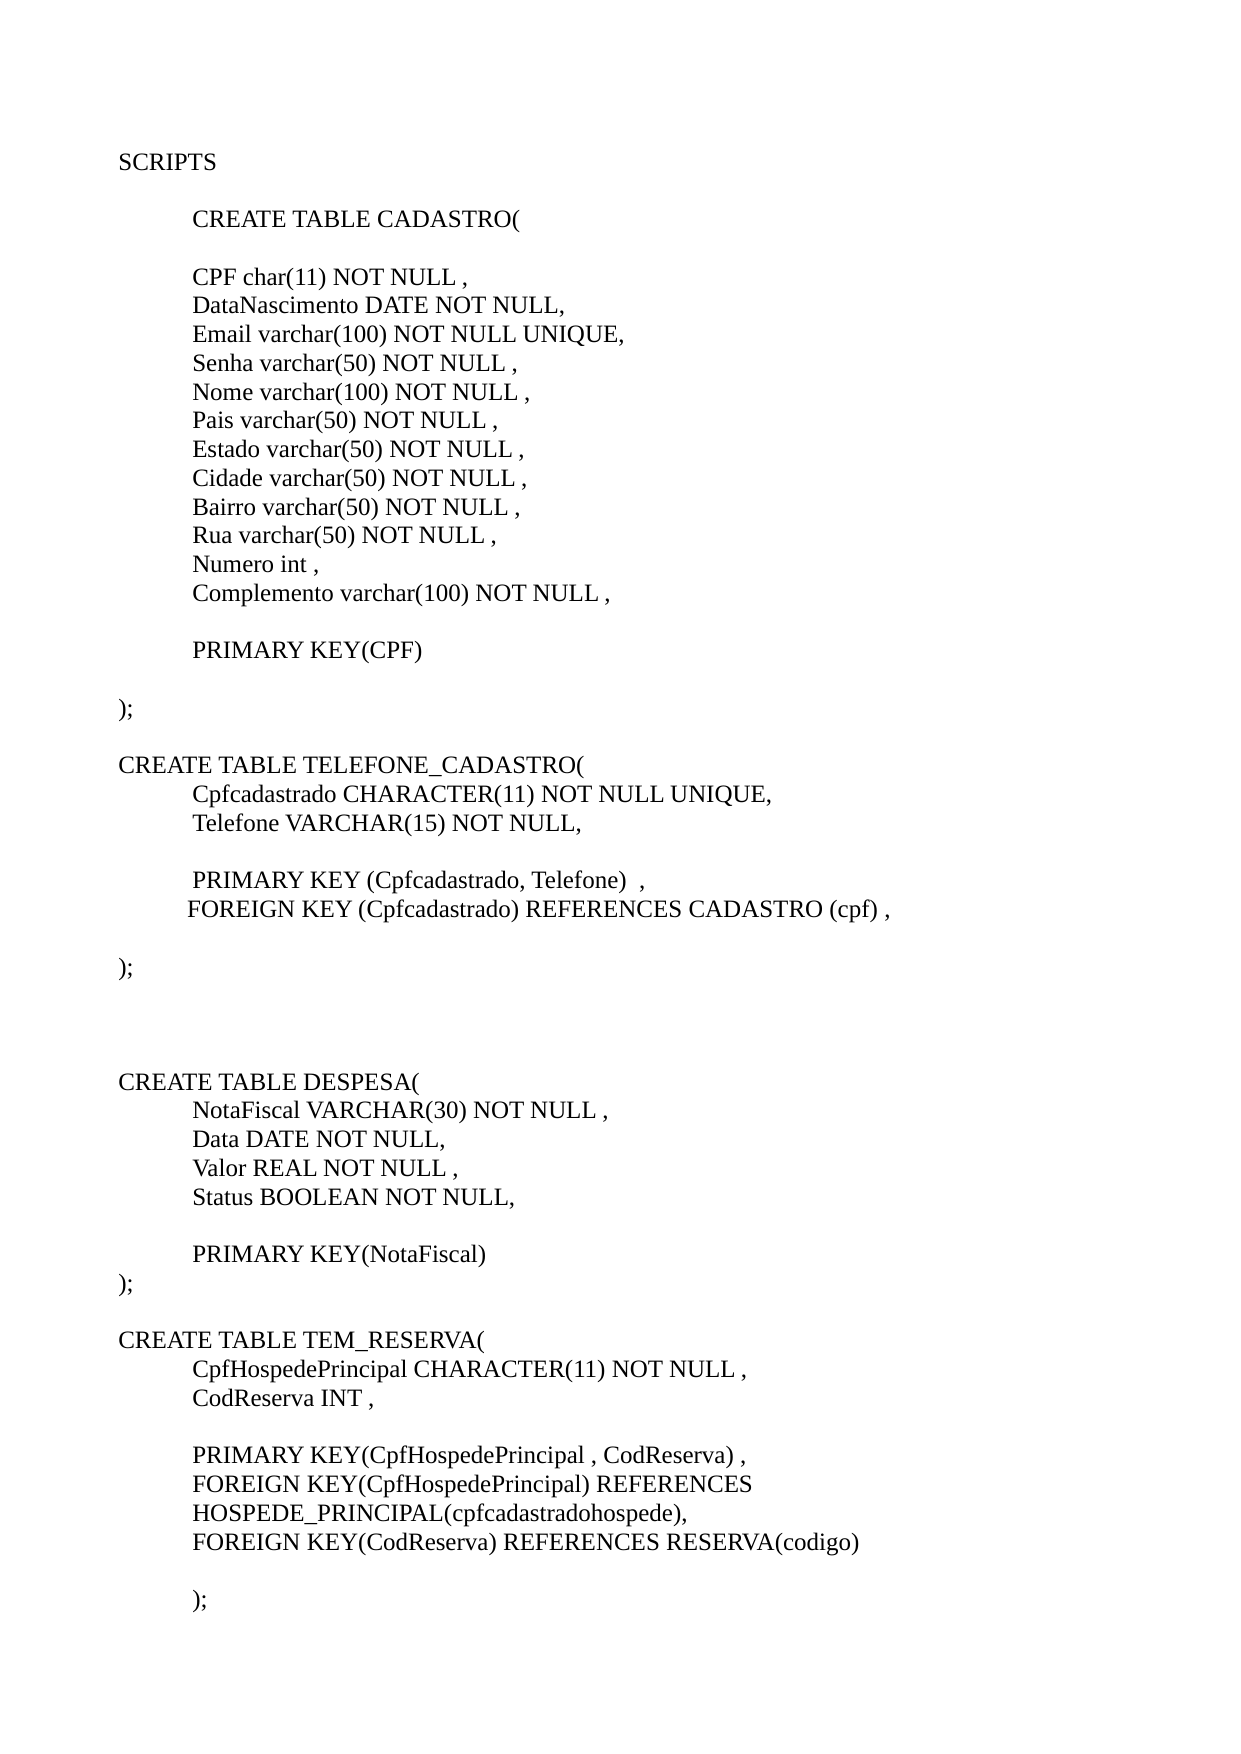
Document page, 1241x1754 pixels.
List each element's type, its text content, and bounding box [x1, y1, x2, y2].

text Senha varchar(50) NOT NULL , [118, 348, 1122, 377]
text PRIMARY KEY (Cpfcadastrado, Telefone) , [118, 866, 1122, 894]
text NotaFiscal VARCHAR(30) NOT NULL , [118, 1096, 1122, 1124]
text FOREIGN KEY (Cpfcadastrado) REFERENCES CADASTRO (cpf) , [118, 894, 1122, 923]
text ); [118, 693, 1122, 722]
text CREATE TABLE CADASTRO( [118, 204, 1122, 233]
text Rua varchar(50) NOT NULL , [118, 521, 1122, 549]
text ); [118, 1584, 1122, 1613]
text PRIMARY KEY(CPF) [118, 636, 1122, 664]
text FOREIGN KEY(CodReserva) REFERENCES RESERVA(codigo) [118, 1527, 1122, 1556]
text Telefone VARCHAR(15) NOT NULL, [118, 808, 1122, 837]
text Status BOOLEAN NOT NULL, [118, 1182, 1122, 1211]
text FOREIGN KEY(CpfHospedePrincipal) REFERENCES HOSPEDE_PRINCIPAL(cpfcadastradohospede), [118, 1469, 1122, 1527]
text ); [118, 952, 1122, 981]
text CREATE TABLE DESPESA( [118, 1067, 1122, 1096]
text SCRIPTS [118, 147, 1122, 176]
text DataNascimento DATE NOT NULL, [118, 291, 1122, 319]
text Numero int , [118, 549, 1122, 578]
text Email varchar(100) NOT NULL UNIQUE, [118, 319, 1122, 348]
text PRIMARY KEY(NotaFiscal) [118, 1239, 1122, 1268]
text CpfHospedePrincipal CHARACTER(11) NOT NULL , [118, 1354, 1122, 1383]
text Valor REAL NOT NULL , [118, 1153, 1122, 1182]
text Pais varchar(50) NOT NULL , [118, 406, 1122, 434]
text Estado varchar(50) NOT NULL , [118, 434, 1122, 463]
text CREATE TABLE TEM_RESERVA( [118, 1326, 1122, 1354]
text CodReserva INT , [118, 1383, 1122, 1412]
text Cidade varchar(50) NOT NULL , [118, 463, 1122, 492]
text Cpfcadastrado CHARACTER(11) NOT NULL UNIQUE, [118, 779, 1122, 808]
text Complemento varchar(100) NOT NULL , [118, 578, 1122, 607]
text CREATE TABLE TELEFONE_CADASTRO( [118, 751, 1122, 779]
text ); [118, 1268, 1122, 1297]
text Data DATE NOT NULL, [118, 1124, 1122, 1153]
text PRIMARY KEY(CpfHospedePrincipal , CodReserva) , [118, 1441, 1122, 1469]
text CPF char(11) NOT NULL , [118, 262, 1122, 291]
text Bairro varchar(50) NOT NULL , [118, 492, 1122, 521]
text Nome varchar(100) NOT NULL , [118, 377, 1122, 406]
